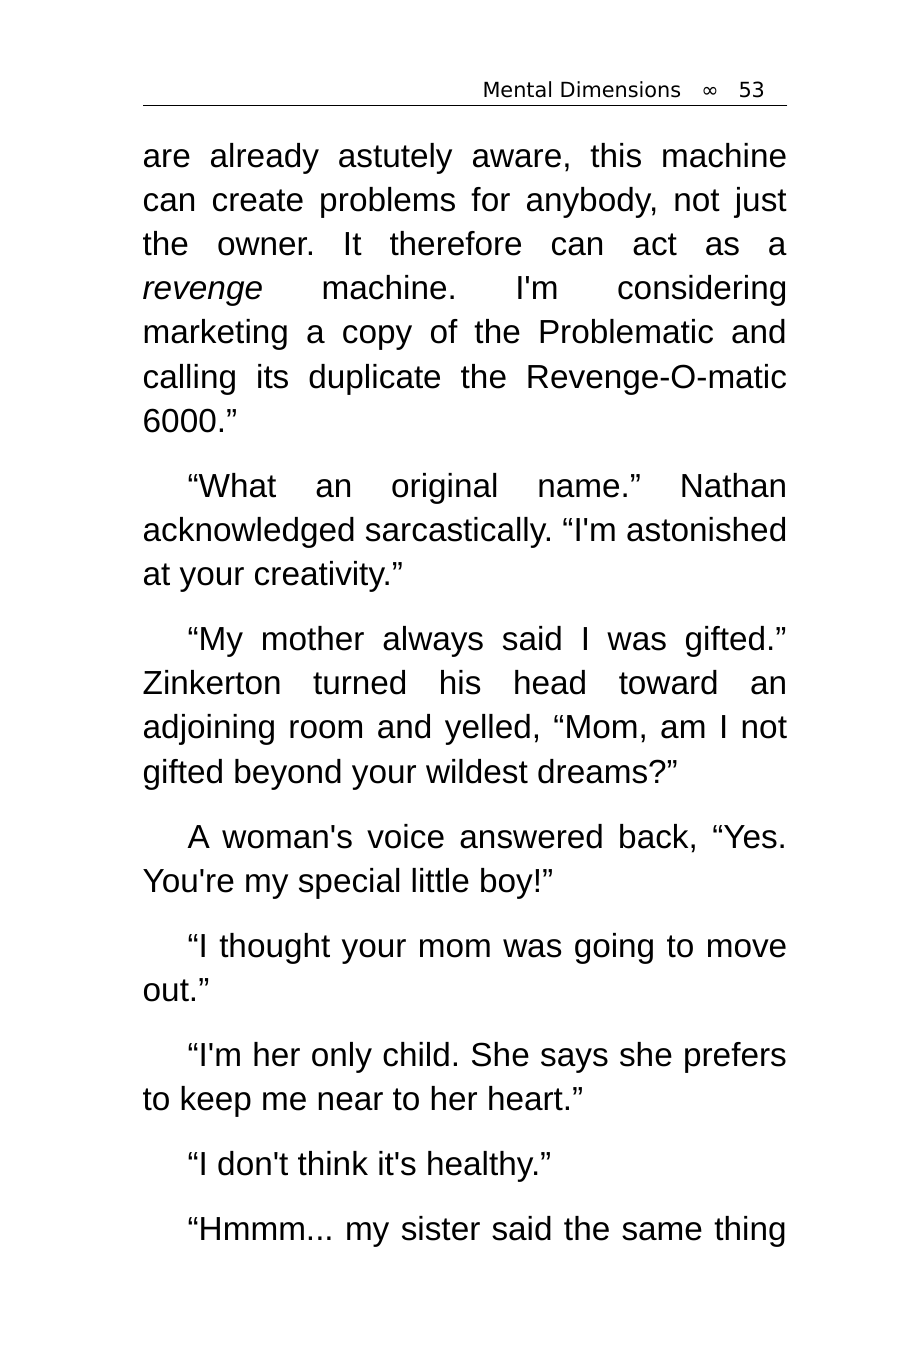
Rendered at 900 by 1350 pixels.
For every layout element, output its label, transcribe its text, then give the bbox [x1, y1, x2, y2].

text A woman's voice answered back, “Yes. You're my special little boy!” [142, 817, 787, 899]
text “I thought your mom was going to move out.” [142, 926, 787, 1008]
text “My mother always said I was gifted.” Zinkerton turned his head toward an adjoining room and yelled, “Mom, am I not gifted beyond your wildest dreams?” [142, 619, 787, 790]
text “What an original name.” Nathan acknowledged sarcastically. “I'm astonished at your creativity.” [142, 466, 787, 593]
text “Hmmm... my sister said the same thing [142, 1209, 787, 1248]
text are already astutely aware, this machine can create problems for anybody, not just the owner. It therefore can act as a revenge machine. I'm considering marketing a copy of the Problematic and calling its duplicate the Revenge-O-matic 6000.” [142, 136, 787, 439]
text “I don't think it's healthy.” [142, 1144, 787, 1183]
text “I'm her only child. She says she prefers to keep me near to her heart.” [142, 1035, 787, 1118]
